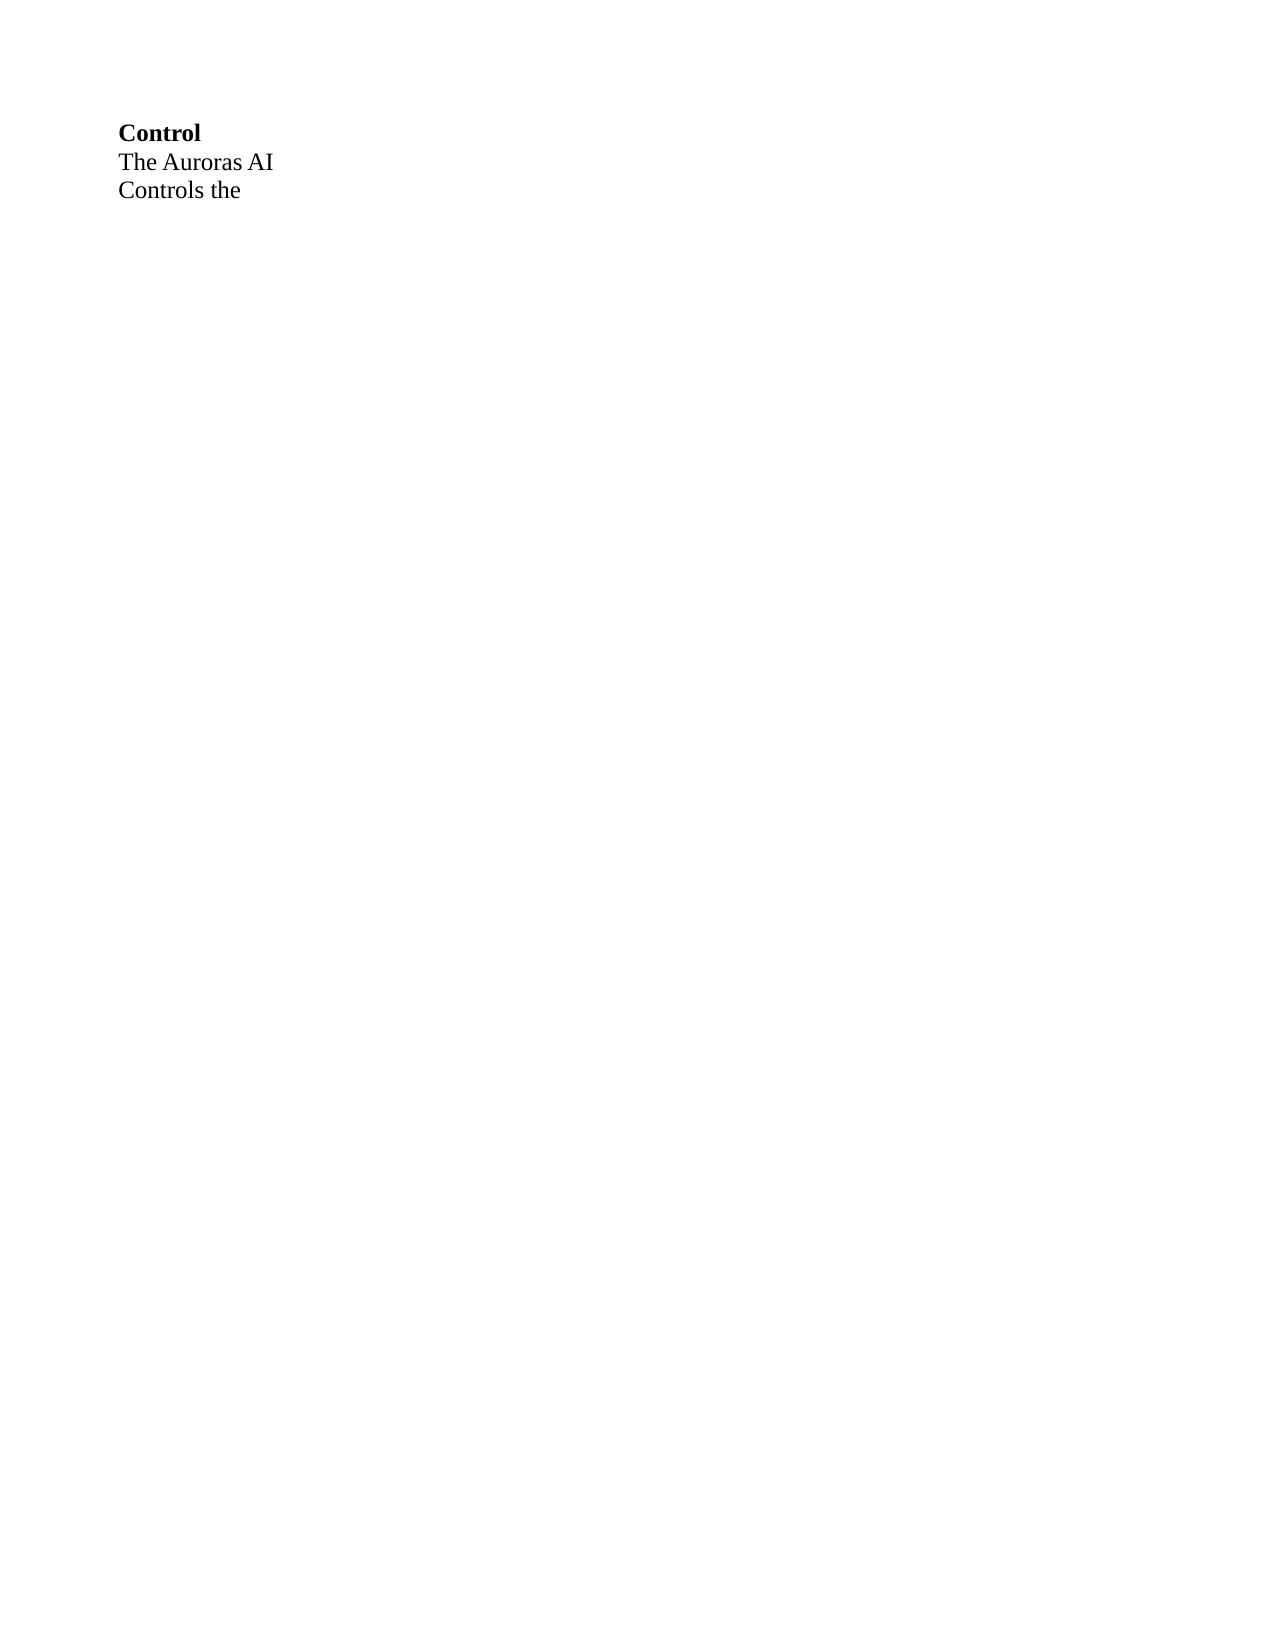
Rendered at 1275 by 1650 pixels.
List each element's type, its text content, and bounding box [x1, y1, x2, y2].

text The Auroras AI [118, 147, 1157, 176]
text Controls the [118, 176, 1157, 204]
text Control [118, 118, 1157, 147]
